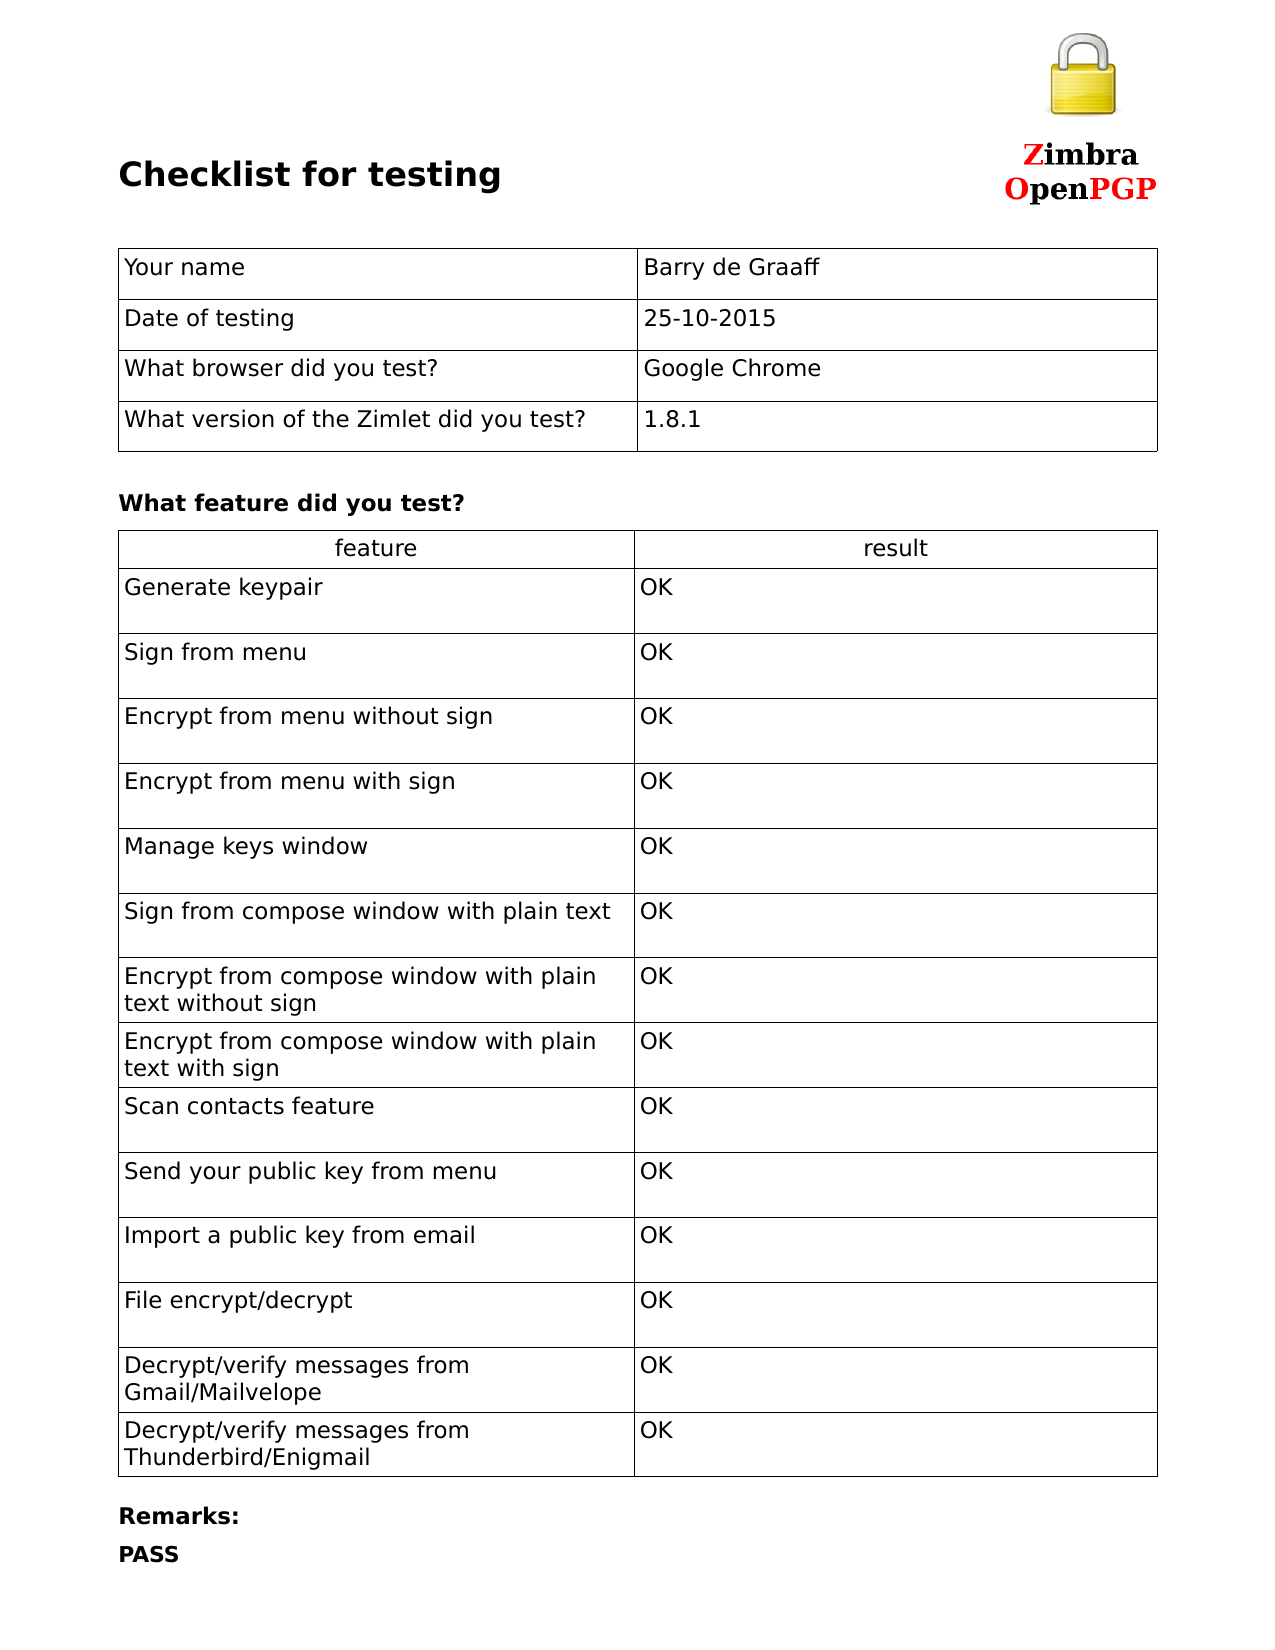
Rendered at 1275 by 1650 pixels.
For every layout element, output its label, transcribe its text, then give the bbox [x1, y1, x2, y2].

table_cell Sign from menu [119, 634, 634, 698]
table_cell OK [635, 1283, 1157, 1347]
table_cell Encrypt from menu with sign [119, 764, 634, 827]
table_cell Send your public key from menu [119, 1153, 634, 1217]
table_cell Google Chrome [638, 351, 1157, 401]
table_cell OK [635, 1218, 1157, 1282]
table_header Your name [119, 249, 637, 299]
table_cell Date of testing [119, 300, 637, 350]
picture [1004, 32, 1157, 205]
table_cell Encrypt from compose window with plain text with sign [119, 1023, 634, 1087]
table_cell OK [635, 699, 1157, 763]
table_cell OK [635, 829, 1157, 892]
table_cell OK [635, 1088, 1157, 1152]
table_cell OK [635, 1153, 1157, 1217]
table_cell Import a public key from email [119, 1218, 634, 1282]
table_cell OK [635, 569, 1157, 633]
table_cell Encrypt from menu without sign [119, 699, 634, 763]
table_cell OK [635, 958, 1157, 1022]
table_cell What browser did you test? [119, 351, 637, 401]
table_cell File encrypt/decrypt [119, 1283, 634, 1347]
table_header feature [119, 531, 634, 568]
table_cell Scan contacts feature [119, 1088, 634, 1152]
table_cell Sign from compose window with plain text [119, 894, 634, 957]
table_cell OK [635, 1348, 1157, 1412]
table_cell What version of the Zimlet did you test? [119, 402, 637, 451]
table_cell 1.8.1 [638, 402, 1157, 451]
table_header result [635, 531, 1157, 568]
text What feature did you test? [118, 491, 1157, 517]
text Remarks: [118, 1477, 1157, 1530]
table_header Barry de Graaff [638, 249, 1157, 299]
table_cell 25-10-2015 [638, 300, 1157, 350]
table_cell OK [635, 1023, 1157, 1087]
text PASS [118, 1542, 1157, 1568]
table_cell Manage keys window [119, 829, 634, 892]
table_cell Decrypt/verify messages from Gmail/Mailvelope [119, 1348, 634, 1412]
table_cell Encrypt from compose window with plain text without sign [119, 958, 634, 1022]
table_cell OK [635, 764, 1157, 827]
subtitle Checklist for testing [118, 155, 1004, 194]
table_cell Decrypt/verify messages from Thunderbird/Enigmail [119, 1413, 634, 1476]
table_cell OK [635, 894, 1157, 957]
table_cell OK [635, 634, 1157, 698]
table_cell OK [635, 1413, 1157, 1476]
table_cell Generate keypair [119, 569, 634, 633]
